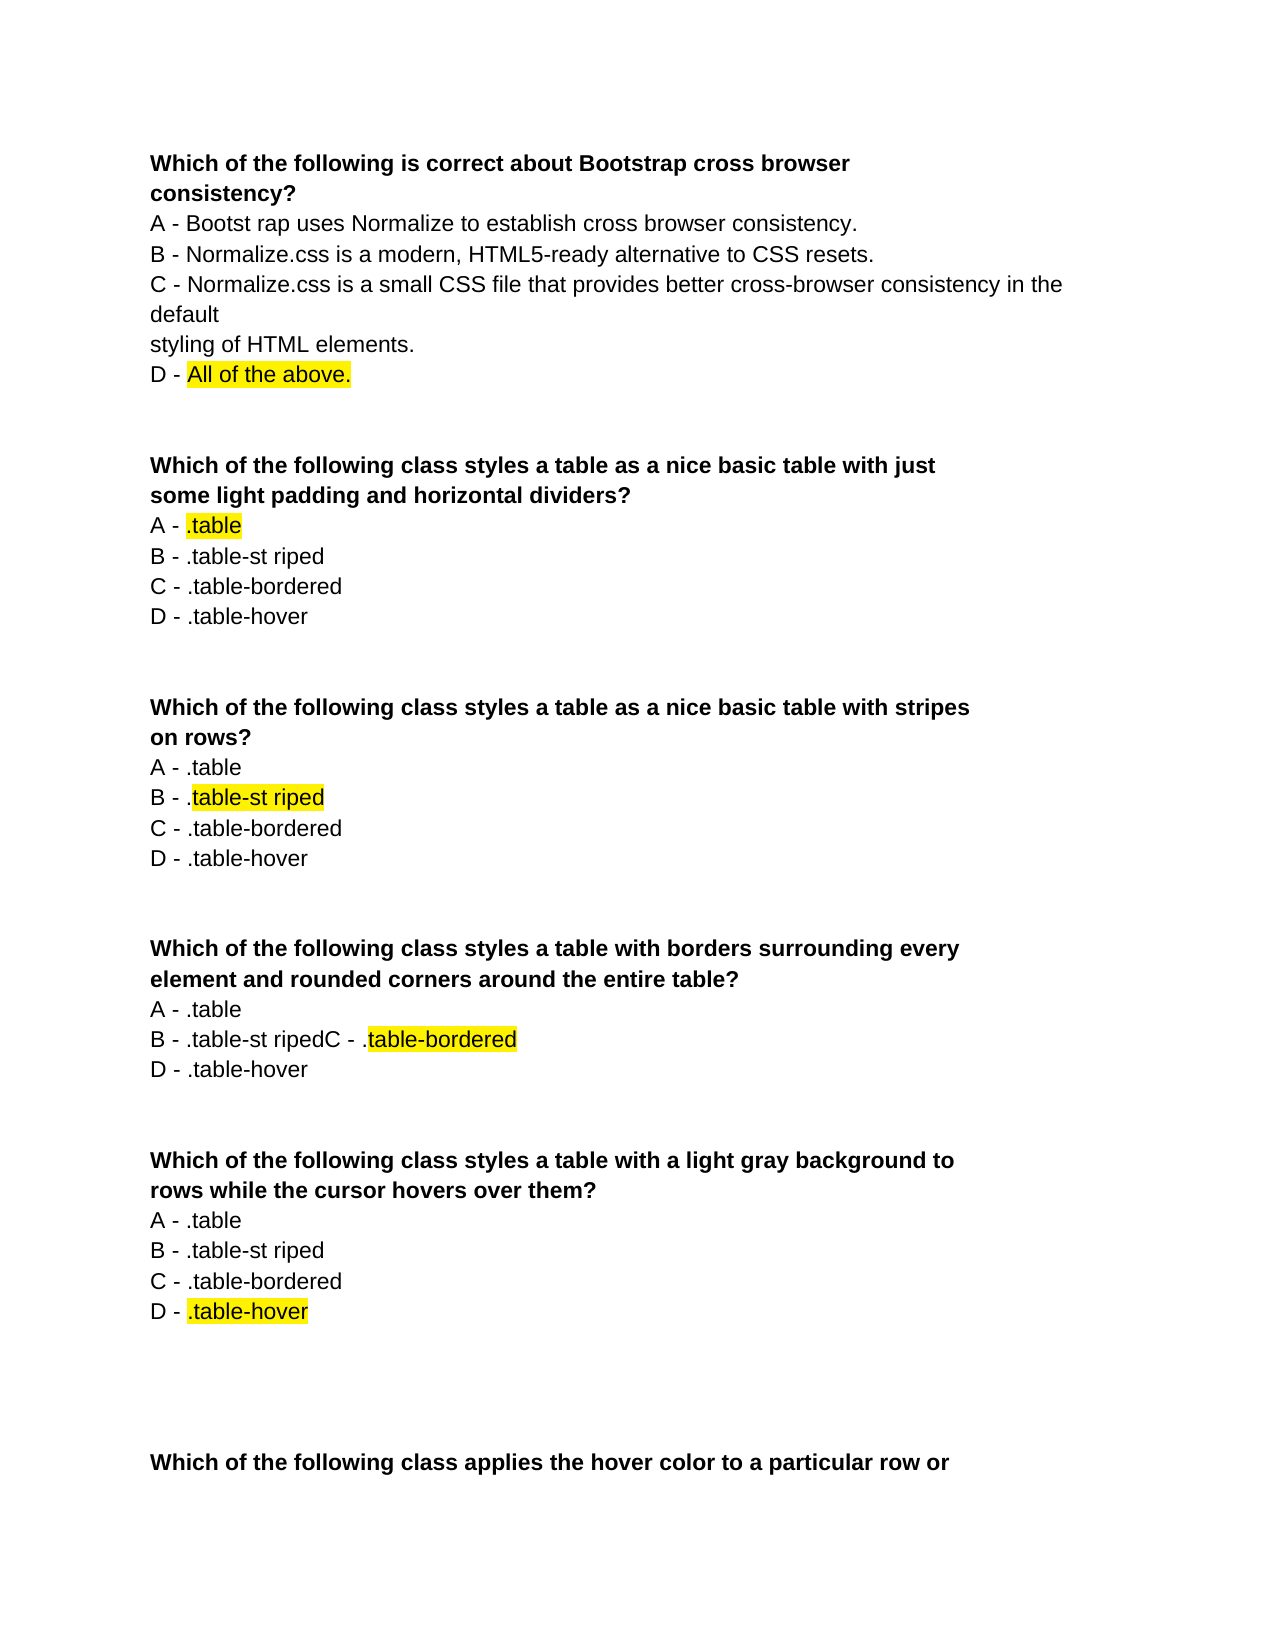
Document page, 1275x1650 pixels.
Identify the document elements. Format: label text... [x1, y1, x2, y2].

text C - .table-bordered [150, 814, 1125, 841]
text C - Normalize.css is a small CSS file that provides better cross-browser consistency in the default [150, 271, 1125, 327]
text consistency? [150, 180, 1125, 207]
text element and rounded corners around the entire table? [150, 966, 1125, 992]
text on rows? [150, 724, 1125, 750]
text A - .table [150, 1207, 1125, 1234]
text C - .table-bordered [150, 1268, 1125, 1294]
text Which of the following is correct about Bootstrap cross browser [150, 150, 1125, 176]
text D - .table-hover [150, 603, 1125, 629]
text D - .table-hover [150, 1056, 1125, 1083]
text B - .table-st ripedC - .table-bordered [150, 1026, 1125, 1052]
text A - .table [150, 996, 1125, 1022]
text B - .table-st riped [150, 784, 1125, 811]
text D - All of the above. [150, 361, 1125, 388]
text B - .table-st riped [150, 543, 1125, 569]
text Which of the following class styles a table as a nice basic table with stripes [150, 694, 1125, 720]
text B - Normalize.css is a modern, HTML5-ready alternative to CSS resets. [150, 241, 1125, 267]
text D - .table-hover [150, 845, 1125, 871]
text Which of the following class styles a table with a light gray background to [150, 1147, 1125, 1173]
text D - .table-hover [150, 1298, 1125, 1324]
text A - Bootst rap uses Normalize to establish cross browser consistency. [150, 210, 1125, 237]
text C - .table-bordered [150, 573, 1125, 599]
text styling of HTML elements. [150, 331, 1125, 358]
text some light padding and horizontal dividers? [150, 482, 1125, 509]
text A - .table [150, 754, 1125, 781]
text Which of the following class styles a table with borders surrounding every [150, 935, 1125, 962]
text Which of the following class styles a table as a nice basic table with just [150, 452, 1125, 478]
text A - .table [150, 512, 1125, 539]
text Which of the following class applies the hover color to a particular row or [150, 1449, 1125, 1475]
text rows while the cursor hovers over them? [150, 1177, 1125, 1203]
text B - .table-st riped [150, 1237, 1125, 1264]
